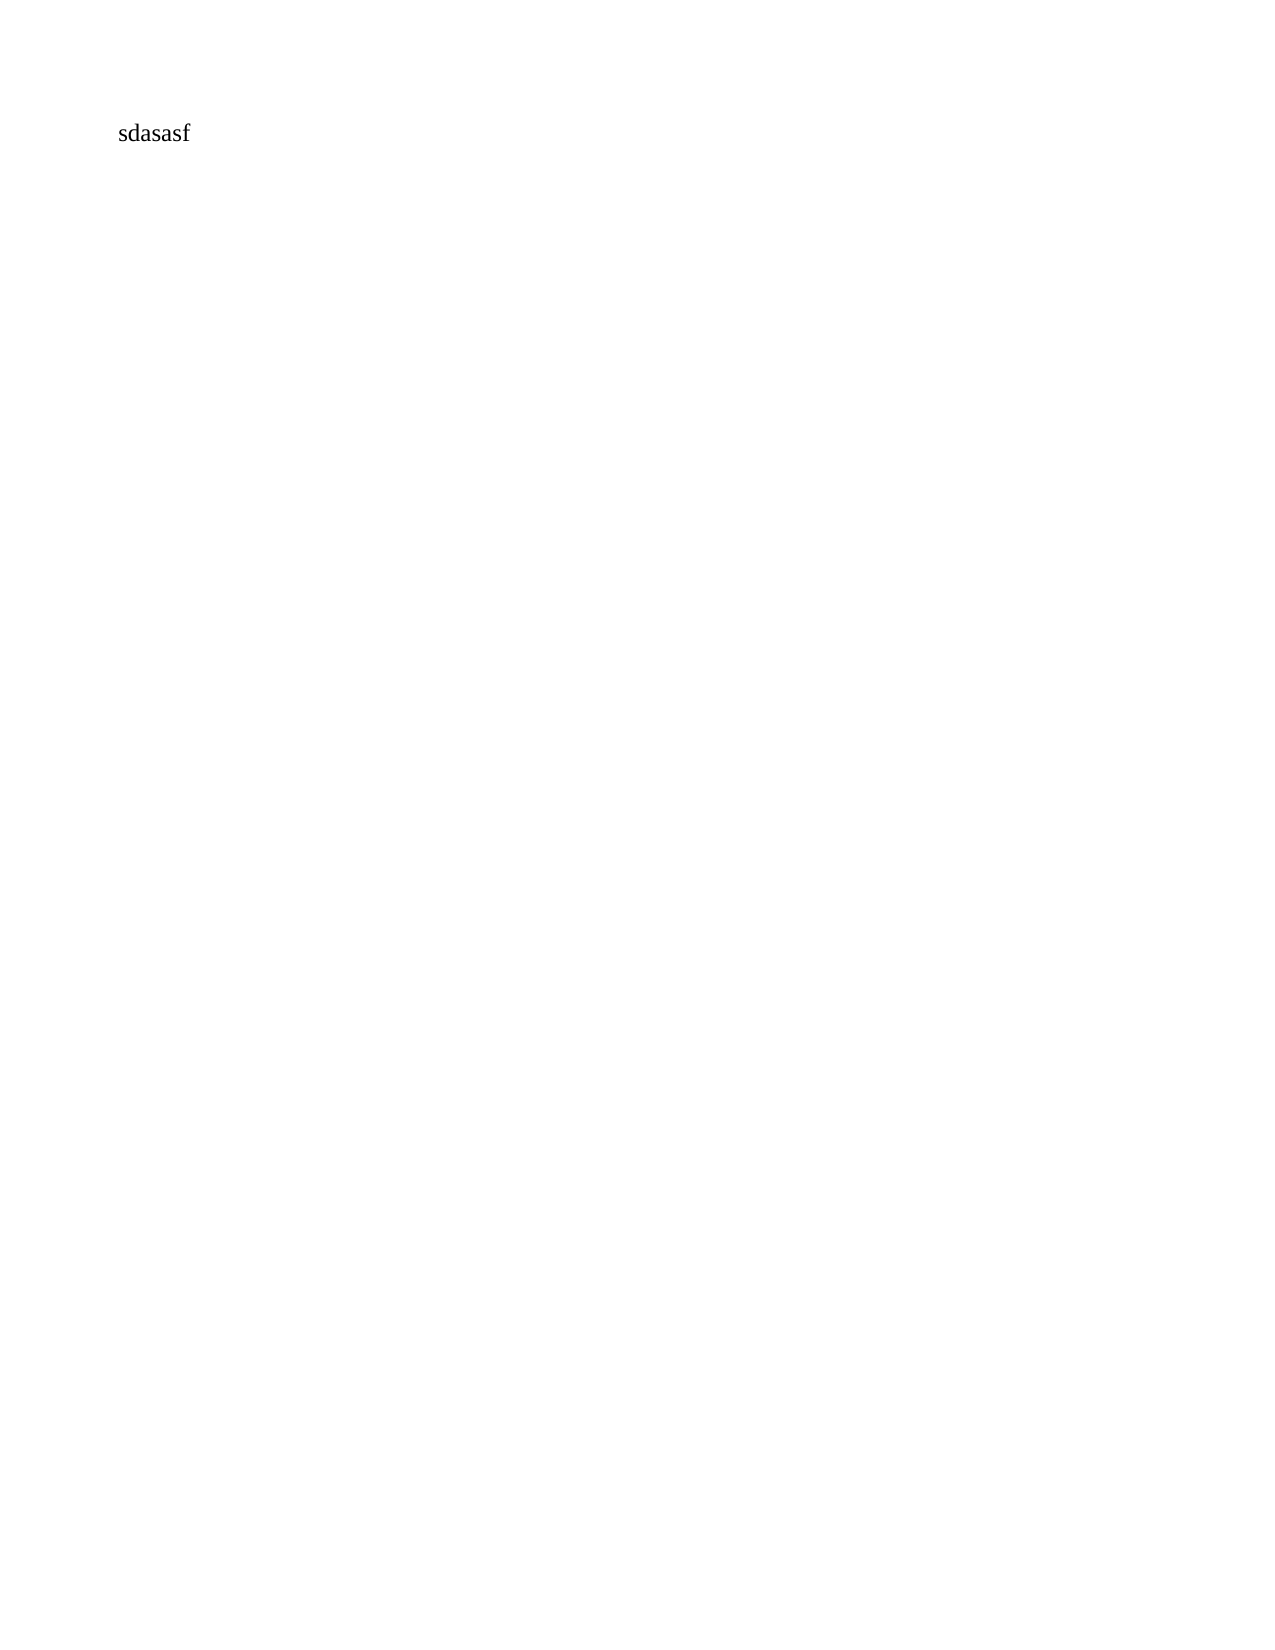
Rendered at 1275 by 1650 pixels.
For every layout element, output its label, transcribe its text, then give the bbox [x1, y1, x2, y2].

text sdasasf [118, 118, 1157, 147]
